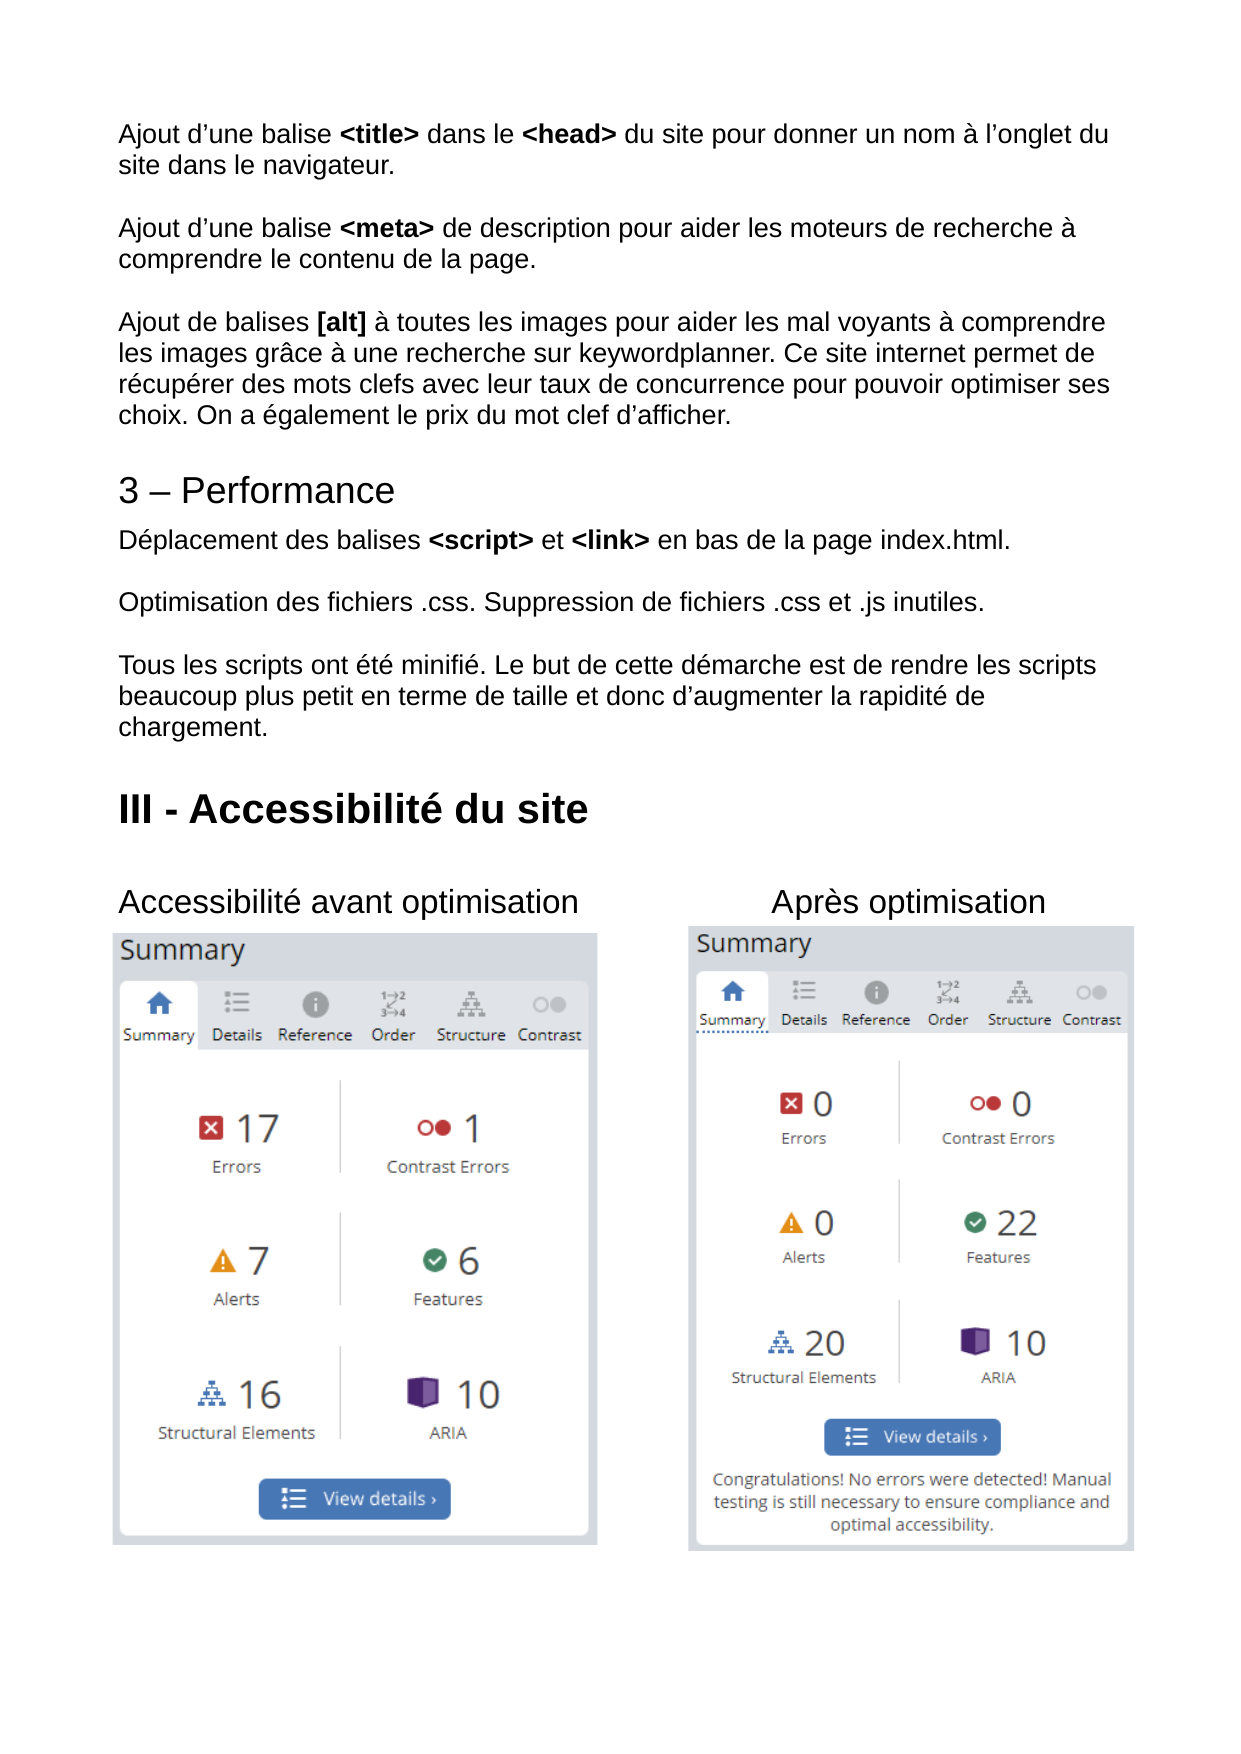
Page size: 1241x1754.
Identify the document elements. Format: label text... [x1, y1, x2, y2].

text Ajout de balises [alt] à toutes les images pour aider les mal voyants à comprendre les images grâce à une recherche sur keywordplanner. Ce site internet permet de récupérer des mots clefs avec leur taux de concurrence pour pouvoir optimiser ses choix. On a également le prix du mot clef d’afficher. [118, 306, 1122, 431]
text Optimisation des fichiers .css. Suppression de fichiers .css et .js inutiles. [118, 586, 1122, 617]
text Ajout d’une balise <title> dans le <head> du site pour donner un nom à l’onglet du site dans le navigateur. [118, 118, 1122, 181]
subtitle Accessibilité avant optimisation Après optimisation [118, 882, 1122, 921]
subtitle III - Accessibilité du site [118, 784, 1122, 832]
text Déplacement des balises <script> et <link> en bas de la page index.html. [118, 524, 1122, 555]
picture [112, 933, 598, 1545]
text Tous les scripts ont été minifié. Le but de cette démarche est de rendre les scripts beaucoup plus petit en terme de taille et donc d’augmenter la rapidité de chargement. [118, 649, 1122, 742]
subtitle 3 – Performance [118, 468, 1122, 511]
picture [688, 926, 1135, 1551]
text Ajout d’une balise <meta> de description pour aider les moteurs de recherche à comprendre le contenu de la page. [118, 212, 1122, 274]
